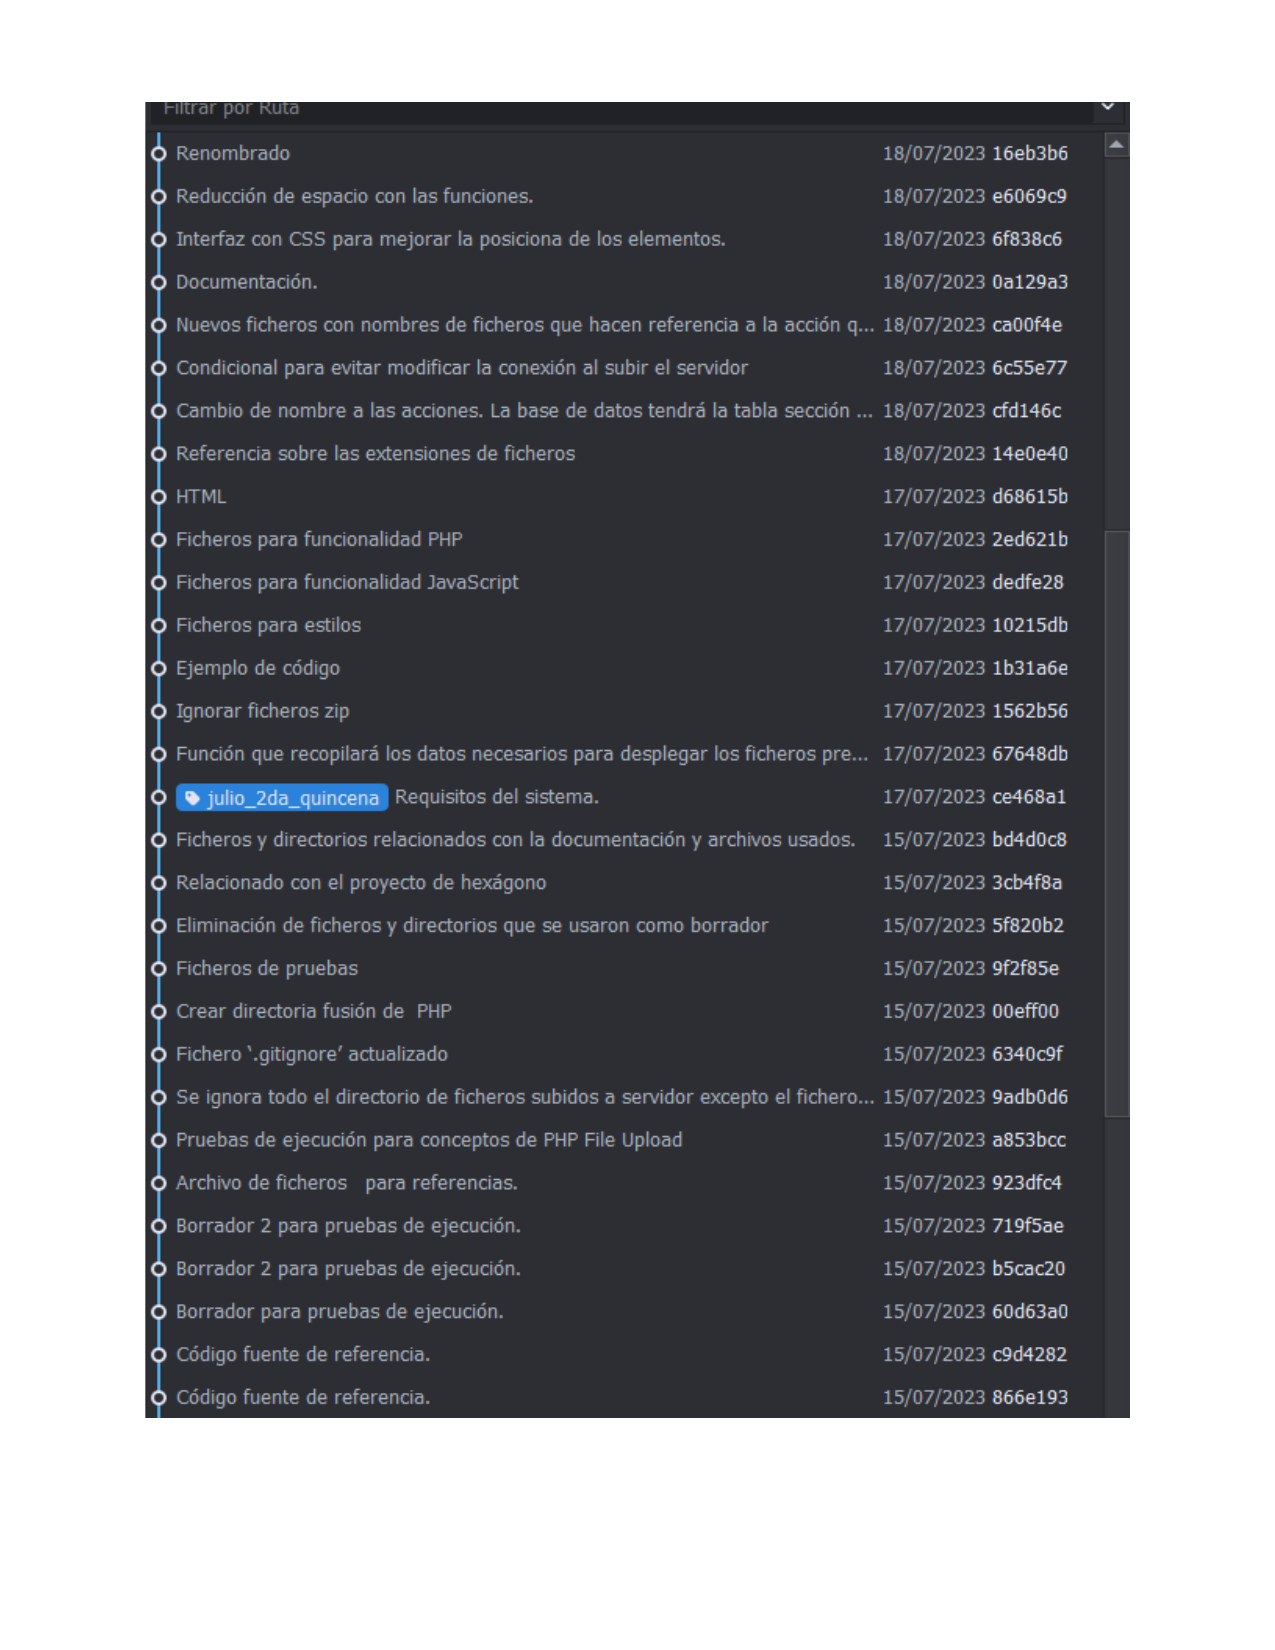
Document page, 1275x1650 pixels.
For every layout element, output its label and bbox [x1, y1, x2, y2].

picture [145, 102, 1130, 1418]
